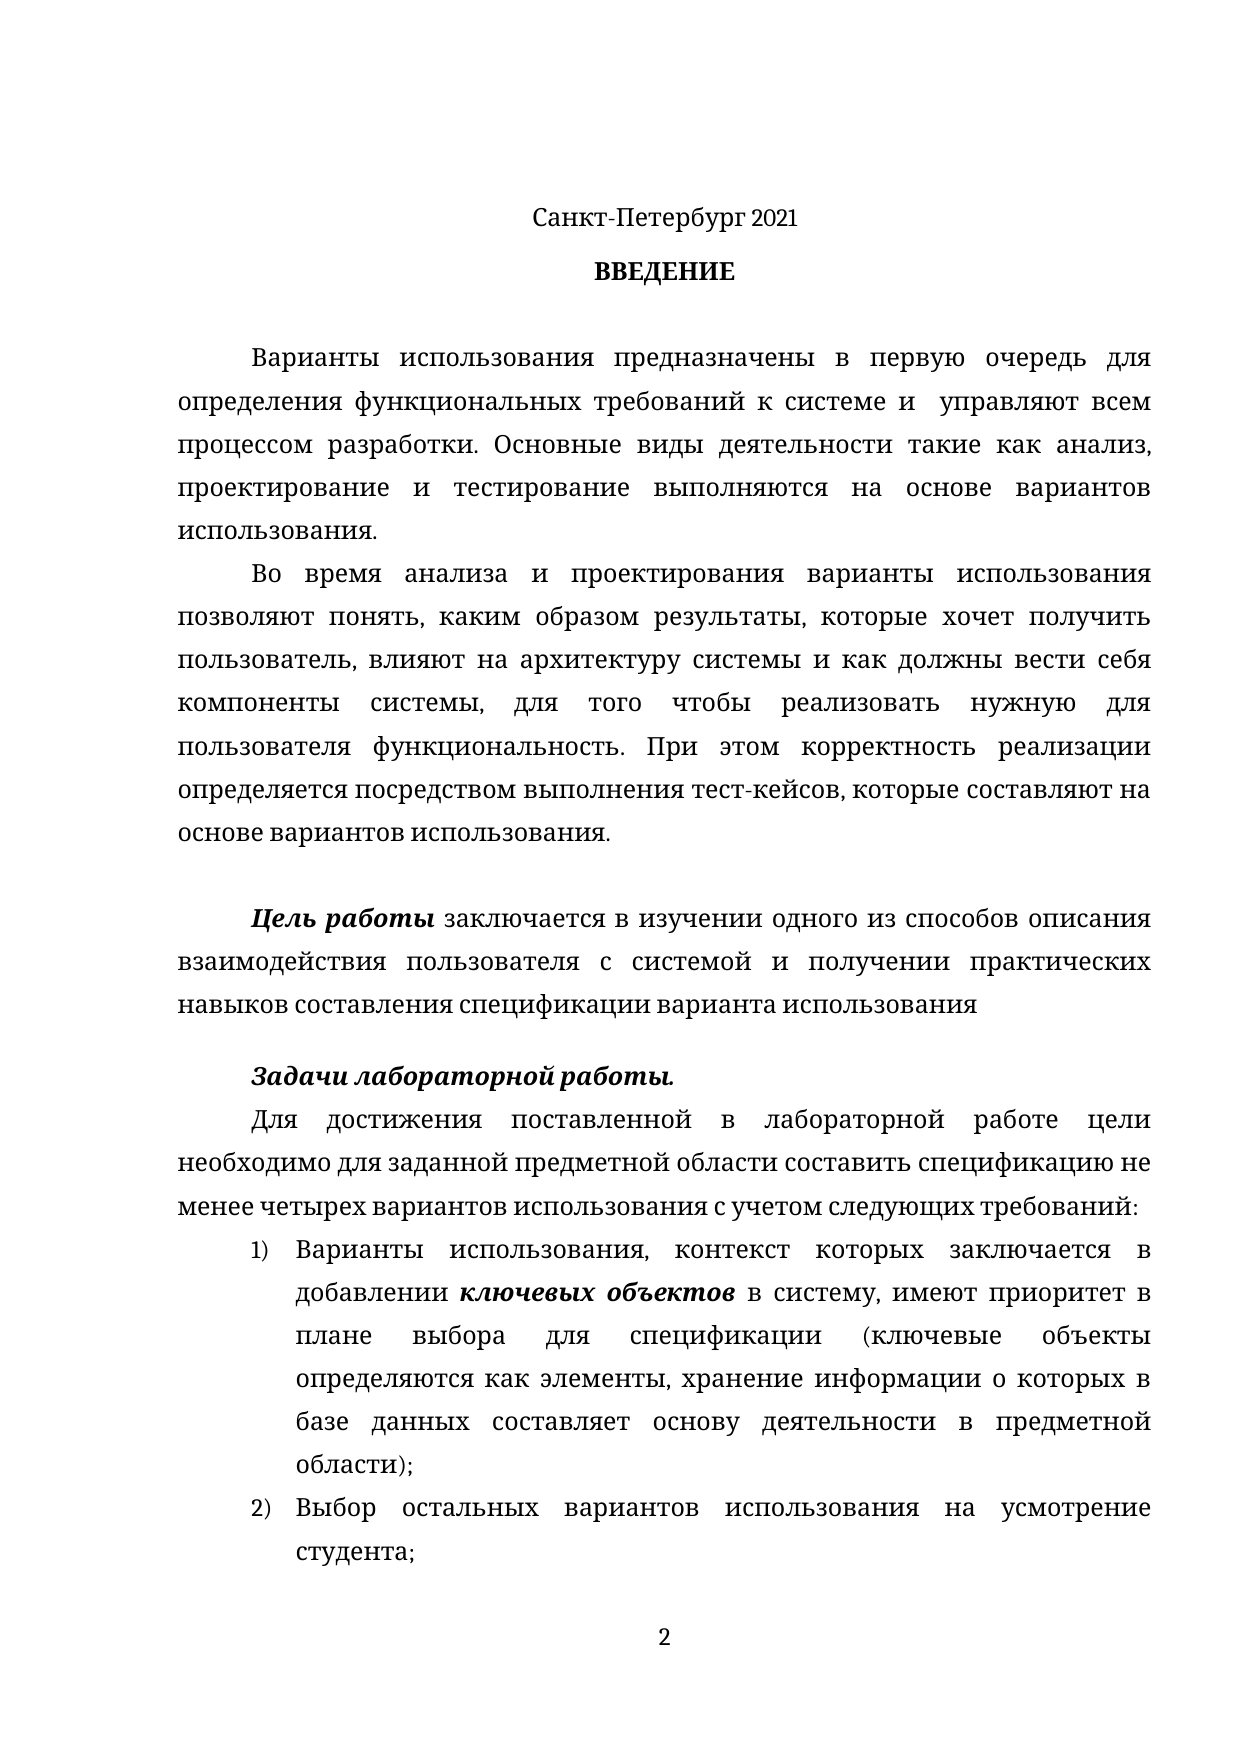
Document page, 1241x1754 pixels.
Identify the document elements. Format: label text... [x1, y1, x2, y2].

text Варианты использования предназначены в первую очередь для определения функциональных требований к системе и управляют всем процессом разработки. Основные виды деятельности такие как анализ, проектирование и тестирование выполняются на основе вариантов использования. [177, 344, 1152, 546]
text ВВЕДЕНИЕ [177, 258, 1152, 287]
list Варианты использования, контекст которых заключается в добавлении ключевых объектов в систему, имеют приоритет в плане выбора для спецификации (ключевые объекты определяются как элементы, хранение информации о которых в базе данных составляет основу деятельности в предметной области); [251, 1236, 1152, 1480]
text Для достижения поставленной в лабораторной работе цели необходимо для заданной предметной области составить спецификацию не менее четырех вариантов использования с учетом следующих требований: [177, 1106, 1152, 1221]
text Задачи лабораторной работы. [177, 1063, 1152, 1092]
text Цель работы заключается в изучении одного из способов описания взаимодействия пользователя с системой и получении практических навыков составления спецификации варианта использования [177, 905, 1152, 1020]
text Во время анализа и проектирования варианты использования позволяют понять, каким образом результаты, которые хочет получить пользователь, влияют на архитектуру системы и как должны вести себя компоненты системы, для того чтобы реализовать нужную для пользователя функциональность. При этом корректность реализации определяется посредством выполнения тест-кейсов, которые составляют на основе вариантов использования. [177, 560, 1152, 847]
text Санкт-Петербург 2021 [177, 204, 1152, 233]
list Выбор остальных вариантов использования на усмотрение студента; [251, 1494, 1152, 1566]
